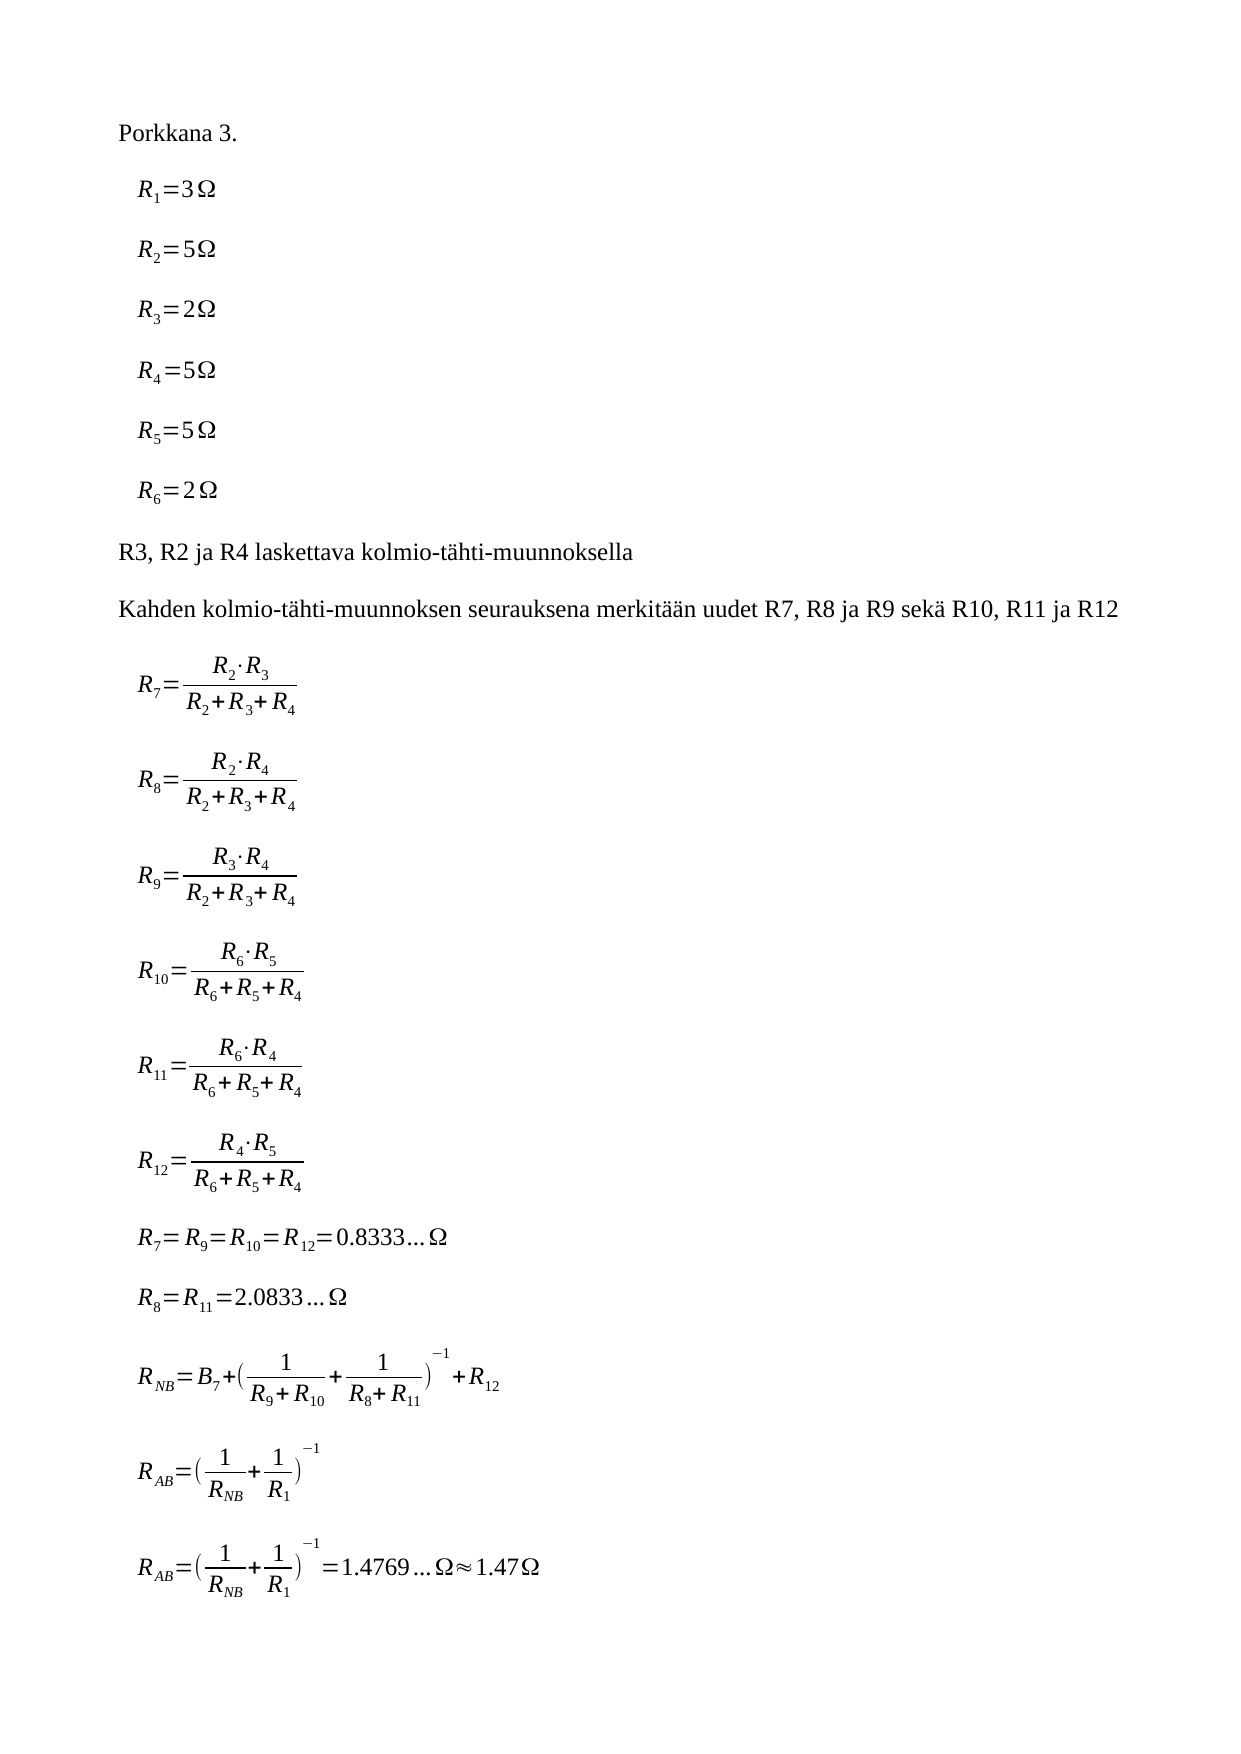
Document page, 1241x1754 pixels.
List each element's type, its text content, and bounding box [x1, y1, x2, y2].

text Porkkana 3. [118, 118, 1122, 147]
text R3, R2 ja R4 laskettava kolmio-tähti-muunnoksella [118, 537, 1122, 566]
text Kahden kolmio-tähti-muunnoksen seurauksena merkitään uudet R7, R8 ja R9 sekä R10, R11 ja R12 [118, 594, 1122, 623]
